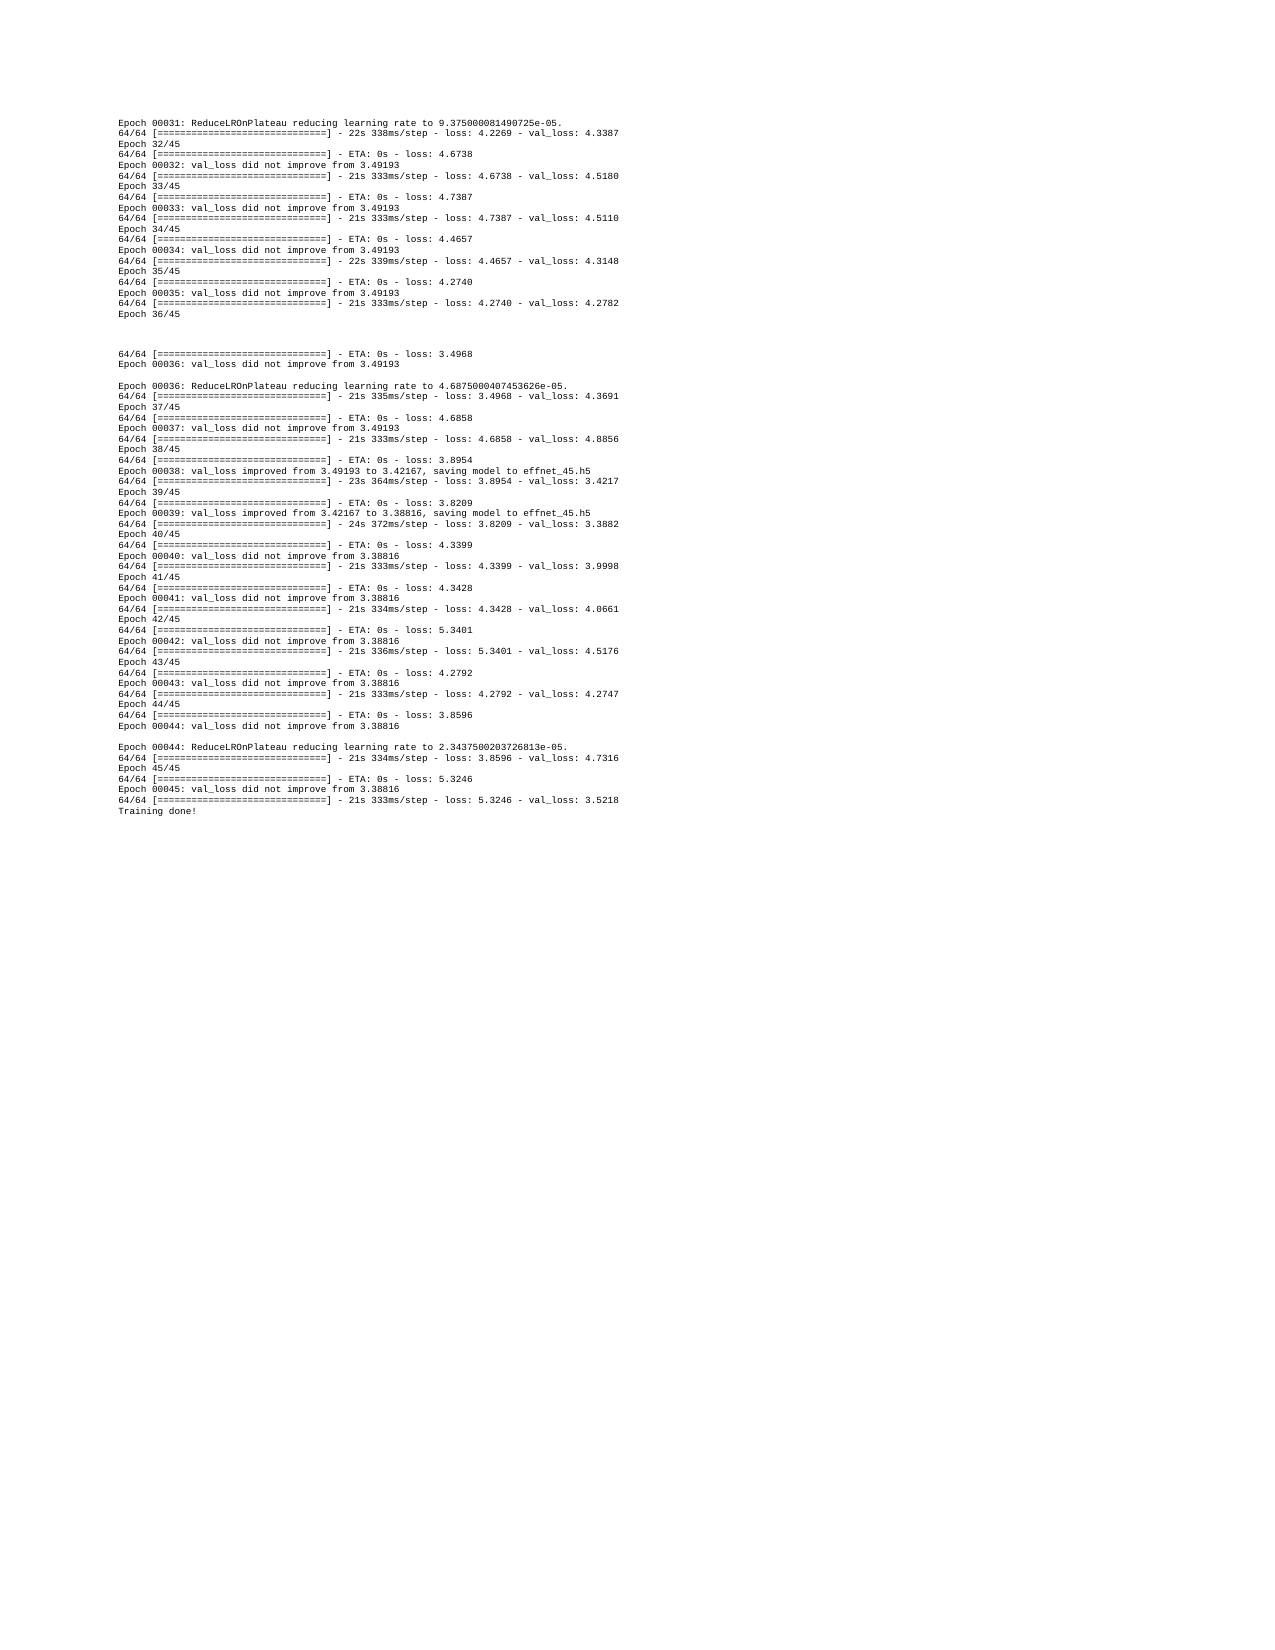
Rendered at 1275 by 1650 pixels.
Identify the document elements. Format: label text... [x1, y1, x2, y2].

text Epoch 00037: val_loss did not improve from 3.49193 [118, 424, 1157, 434]
text Epoch 00038: val_loss improved from 3.49193 to 3.42167, saving model to effnet_45.h5 [118, 466, 1157, 477]
text 64/64 [==============================] - 23s 364ms/step - loss: 3.8954 - val_loss: 3.4217 [118, 477, 1157, 488]
text 64/64 [==============================] - ETA: 0s - loss: 4.7387 [118, 192, 1157, 203]
text 64/64 [==============================] - 22s 339ms/step - loss: 4.4657 - val_loss: 4.3148 [118, 256, 1157, 267]
text Epoch 39/45 [118, 488, 1157, 498]
text 64/64 [==============================] - ETA: 0s - loss: 3.8209 [118, 498, 1157, 509]
text Epoch 37/45 [118, 403, 1157, 413]
text 64/64 [==============================] - 21s 333ms/step - loss: 4.2740 - val_loss: 4.2782 [118, 299, 1157, 309]
text 64/64 [==============================] - ETA: 0s - loss: 5.3246 [118, 774, 1157, 785]
text 64/64 [==============================] - ETA: 0s - loss: 3.4968 [118, 349, 1157, 360]
text 64/64 [==============================] - 21s 333ms/step - loss: 4.6858 - val_loss: 4.8856 [118, 434, 1157, 445]
text 64/64 [==============================] - 21s 333ms/step - loss: 4.3399 - val_loss: 3.9998 [118, 562, 1157, 573]
text Epoch 42/45 [118, 615, 1157, 626]
text 64/64 [==============================] - 21s 333ms/step - loss: 4.6738 - val_loss: 4.5180 [118, 171, 1157, 182]
text Epoch 00040: val_loss did not improve from 3.38816 [118, 551, 1157, 562]
text 64/64 [==============================] - 21s 334ms/step - loss: 4.3428 - val_loss: 4.0661 [118, 604, 1157, 615]
text Epoch 34/45 [118, 224, 1157, 235]
text Epoch 00035: val_loss did not improve from 3.49193 [118, 288, 1157, 299]
text 64/64 [==============================] - ETA: 0s - loss: 3.8954 [118, 456, 1157, 466]
text 64/64 [==============================] - 21s 334ms/step - loss: 3.8596 - val_loss: 4.7316 [118, 753, 1157, 764]
text 64/64 [==============================] - ETA: 0s - loss: 4.6738 [118, 150, 1157, 161]
text Epoch 00039: val_loss improved from 3.42167 to 3.38816, saving model to effnet_45.h5 [118, 509, 1157, 519]
text 64/64 [==============================] - 21s 333ms/step - loss: 5.3246 - val_loss: 3.5218 [118, 796, 1157, 806]
text Epoch 00044: val_loss did not improve from 3.38816 [118, 721, 1157, 732]
text Epoch 00043: val_loss did not improve from 3.38816 [118, 679, 1157, 689]
text Epoch 38/45 [118, 445, 1157, 456]
text Epoch 00042: val_loss did not improve from 3.38816 [118, 636, 1157, 647]
text Epoch 00041: val_loss did not improve from 3.38816 [118, 594, 1157, 604]
text Epoch 00032: val_loss did not improve from 3.49193 [118, 161, 1157, 171]
text 64/64 [==============================] - 21s 333ms/step - loss: 4.7387 - val_loss: 4.5110 [118, 214, 1157, 224]
text Epoch 00034: val_loss did not improve from 3.49193 [118, 246, 1157, 256]
text Epoch 44/45 [118, 700, 1157, 711]
text Epoch 00044: ReduceLROnPlateau reducing learning rate to 2.3437500203726813e-05. [118, 743, 1157, 753]
text 64/64 [==============================] - ETA: 0s - loss: 4.3399 [118, 541, 1157, 551]
text Epoch 41/45 [118, 573, 1157, 583]
text 64/64 [==============================] - ETA: 0s - loss: 3.8596 [118, 711, 1157, 721]
text 64/64 [==============================] - ETA: 0s - loss: 5.3401 [118, 626, 1157, 636]
text 64/64 [==============================] - ETA: 0s - loss: 4.6858 [118, 413, 1157, 424]
text Epoch 32/45 [118, 139, 1157, 150]
text 64/64 [==============================] - ETA: 0s - loss: 4.3428 [118, 583, 1157, 594]
text Epoch 00033: val_loss did not improve from 3.49193 [118, 203, 1157, 214]
text 64/64 [==============================] - 21s 335ms/step - loss: 3.4968 - val_loss: 4.3691 [118, 392, 1157, 403]
text Epoch 33/45 [118, 182, 1157, 192]
text Epoch 00045: val_loss did not improve from 3.38816 [118, 785, 1157, 796]
text 64/64 [==============================] - ETA: 0s - loss: 4.4657 [118, 235, 1157, 246]
text 64/64 [==============================] - 22s 338ms/step - loss: 4.2269 - val_loss: 4.3387 [118, 129, 1157, 139]
text 64/64 [==============================] - 21s 336ms/step - loss: 5.3401 - val_loss: 4.5176 [118, 647, 1157, 658]
text Epoch 45/45 [118, 764, 1157, 774]
text 64/64 [==============================] - 21s 333ms/step - loss: 4.2792 - val_loss: 4.2747 [118, 689, 1157, 700]
text Epoch 43/45 [118, 658, 1157, 668]
text 64/64 [==============================] - 24s 372ms/step - loss: 3.8209 - val_loss: 3.3882 [118, 519, 1157, 530]
text Epoch 35/45 [118, 267, 1157, 277]
text Epoch 00031: ReduceLROnPlateau reducing learning rate to 9.375000081490725e-05. [118, 118, 1157, 129]
text Epoch 00036: ReduceLROnPlateau reducing learning rate to 4.6875000407453626e-05. [118, 381, 1157, 392]
text 64/64 [==============================] - ETA: 0s - loss: 4.2792 [118, 668, 1157, 679]
text Training done! [118, 806, 1157, 817]
text Epoch 40/45 [118, 530, 1157, 541]
text 64/64 [==============================] - ETA: 0s - loss: 4.2740 [118, 277, 1157, 288]
text Epoch 36/45 [118, 309, 1157, 320]
text Epoch 00036: val_loss did not improve from 3.49193 [118, 360, 1157, 371]
